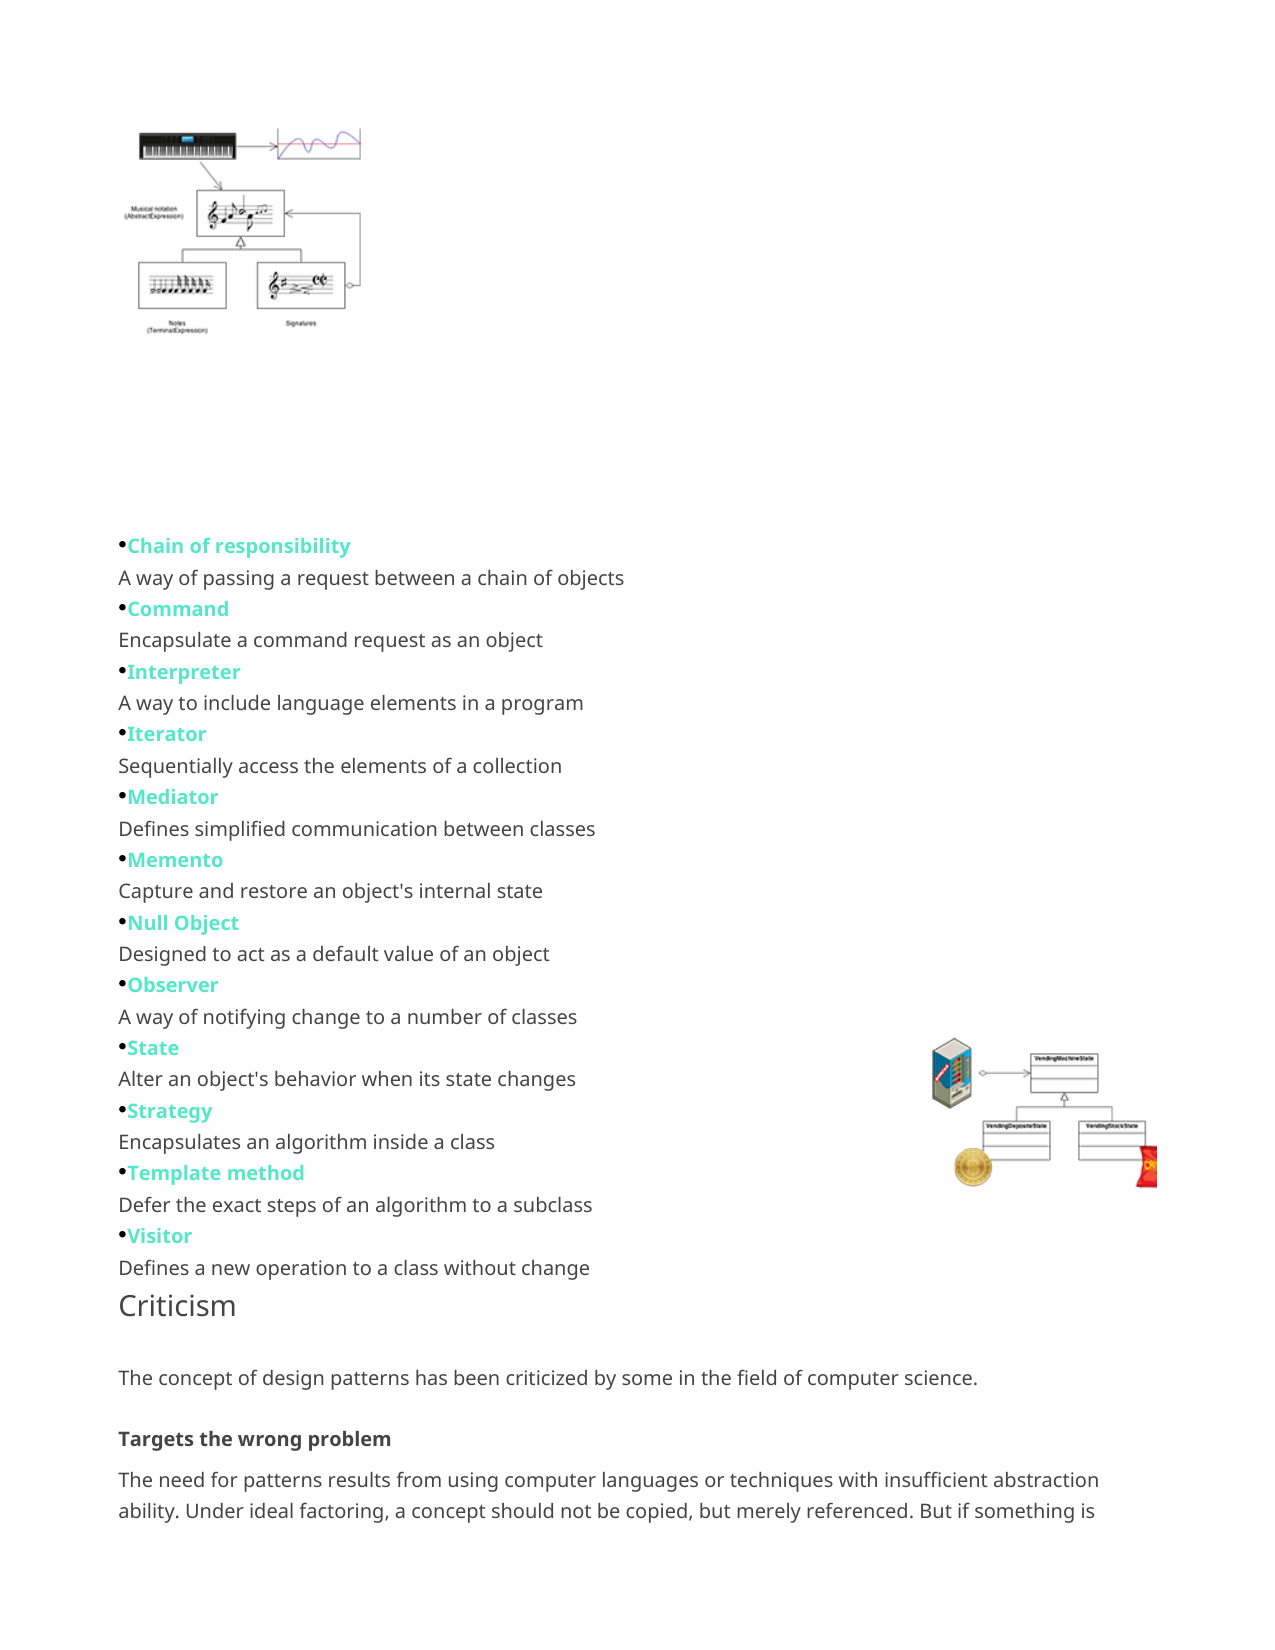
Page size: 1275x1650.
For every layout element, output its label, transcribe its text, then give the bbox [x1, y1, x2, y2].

list Template method Defer the exact steps of an algorithm to a subclass [118, 1159, 1157, 1218]
list Strategy Encapsulates an algorithm inside a class [118, 1097, 921, 1155]
list Iterator Sequentially access the elements of a collection [118, 721, 1157, 779]
text The need for patterns results from using computer languages or techniques with insufficient abstraction ability. Under ideal factoring, a concept should not be copied, but merely referenced. But if something is [118, 1466, 1157, 1525]
picture [118, 118, 371, 342]
list Mediator Defines simplified communication between classes [118, 783, 1157, 842]
list Visitor Defines a new operation to a class without change [118, 1222, 1157, 1281]
list Null Object Designed to act as a default value of an object [118, 909, 1157, 967]
picture [921, 1034, 1157, 1196]
list Memento Capture and restore an object's internal state [118, 846, 1157, 904]
subtitle Targets the wrong problem [118, 1425, 1157, 1452]
list Interpreter A way to include language elements in a program [118, 658, 1157, 716]
list Observer A way of notifying change to a number of classes [118, 971, 1157, 1030]
subtitle Criticism [118, 1285, 1157, 1324]
list Command Encapsulate a command request as an object [118, 595, 1157, 654]
list Chain of responsibility A way of passing a request between a chain of objects [118, 532, 1157, 591]
text The concept of design patterns has been criticized by some in the field of computer science. [118, 1364, 1157, 1392]
list State Alter an object's behavior when its state changes [118, 1034, 921, 1093]
